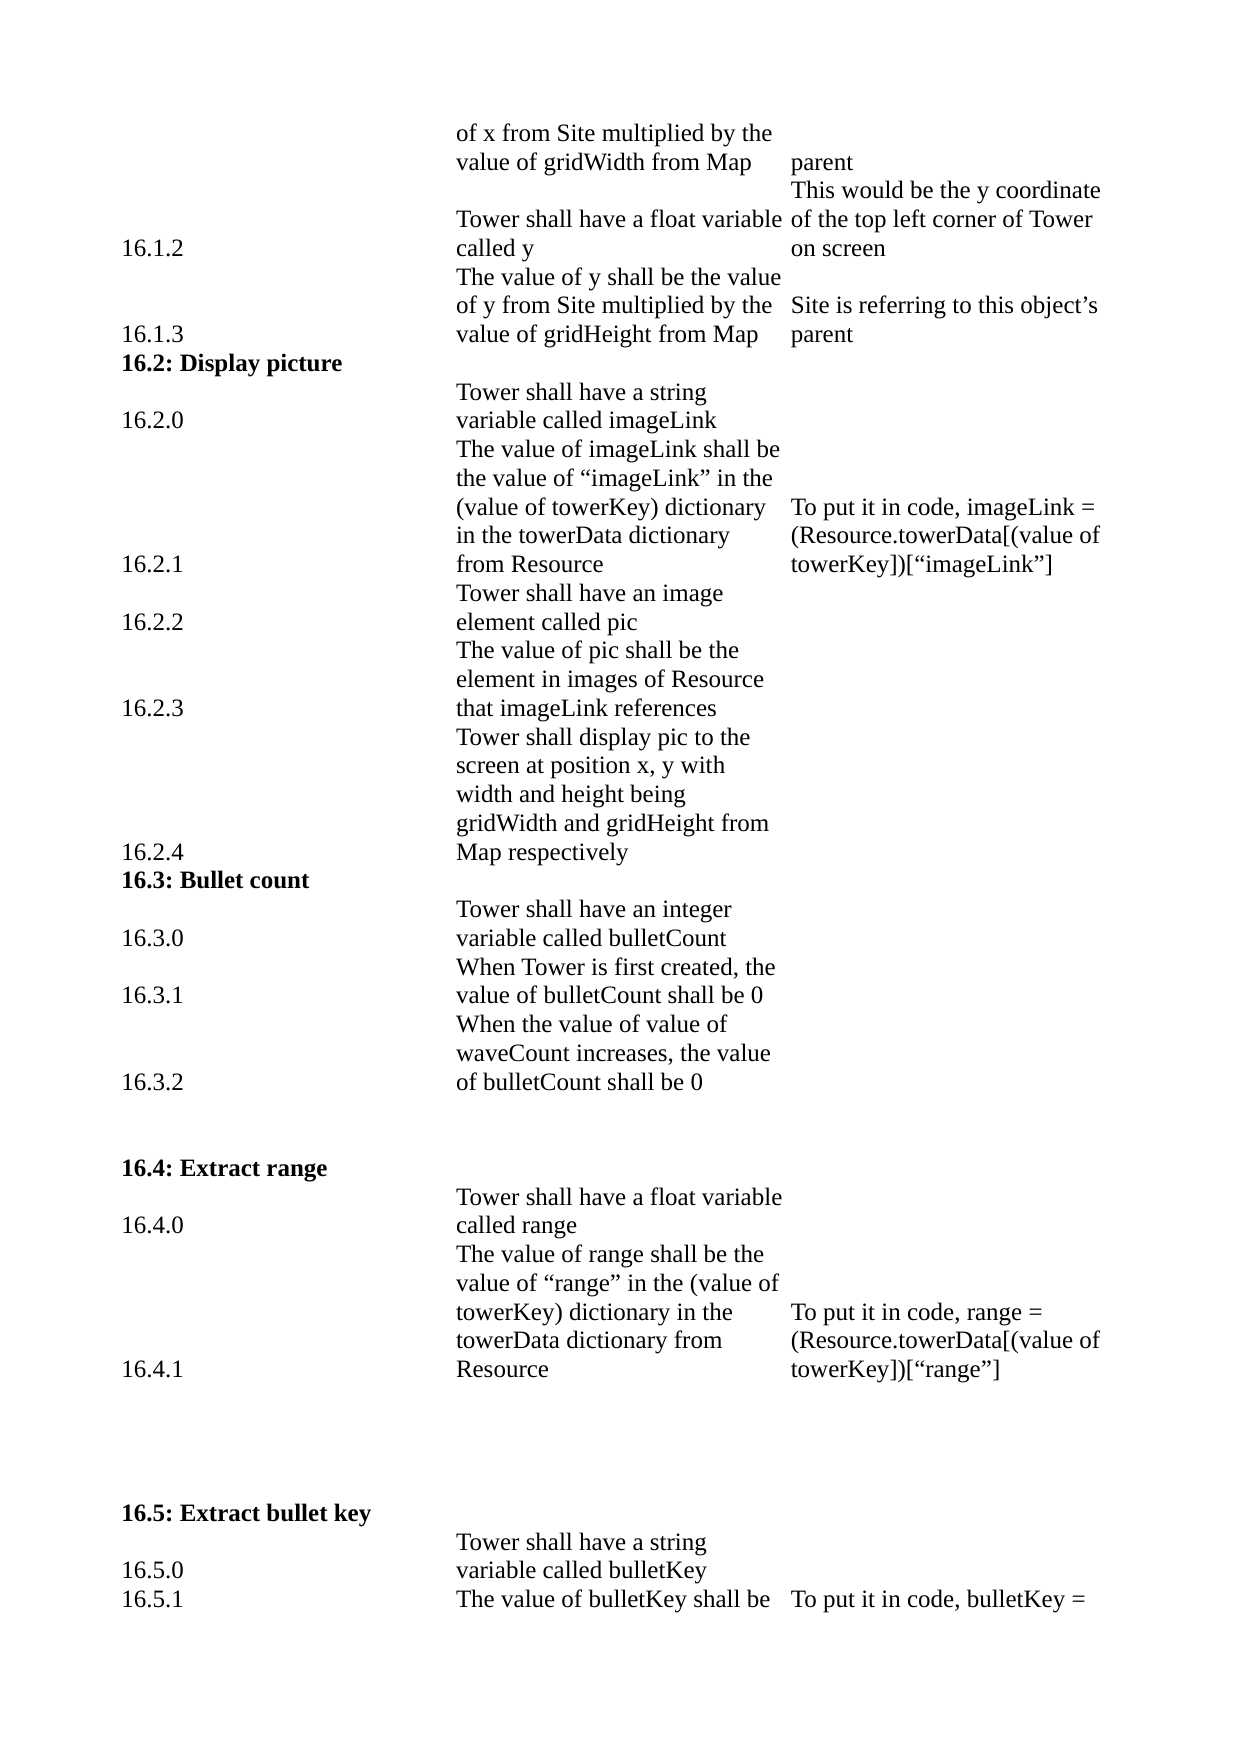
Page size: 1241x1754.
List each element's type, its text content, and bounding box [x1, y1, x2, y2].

table_cell When the value of value of waveCount increases, the value of bulletCount shall be 0 [453, 1009, 787, 1096]
table_cell To put it in code, range = (Resource.towerData[(value of towerKey])[“range”] [788, 1239, 1122, 1383]
table_cell 16.2.2 [118, 578, 453, 636]
table_cell [788, 894, 1122, 952]
table_cell 16.3: Bullet count [118, 866, 1122, 894]
table_cell The value of range shall be the value of “range” in the (value of towerKey) dictionary in the towerData dictionary from Resource [453, 1239, 787, 1383]
table_cell 16.3.0 [118, 894, 453, 952]
table_cell parent [788, 118, 1122, 176]
table_cell 16.2.4 [118, 722, 453, 866]
table_cell 16.1.3 [118, 262, 453, 348]
table_cell Tower shall have a string variable called bulletKey [453, 1527, 787, 1584]
table_cell 16.5.1 [118, 1584, 453, 1613]
table_cell Tower shall have a string variable called imageLink [453, 377, 787, 434]
table_cell When Tower is first created, the value of bulletCount shall be 0 [453, 952, 787, 1009]
table_cell 16.2: Display picture [118, 348, 1122, 377]
table_cell Tower shall have an image element called pic [453, 578, 787, 636]
table_cell The value of bulletKey shall be [453, 1584, 787, 1613]
table_cell [788, 377, 1122, 434]
table_cell To put it in code, bulletKey = [788, 1584, 1122, 1613]
table_cell The value of imageLink shall be the value of “imageLink” in the (value of towerKey) dictionary in the towerData dictionary from Resource [453, 434, 787, 578]
table_cell 16.4: Extract range [118, 1096, 1122, 1182]
table_cell of x from Site multiplied by the value of gridWidth from Map [453, 118, 787, 176]
table_cell 16.2.0 [118, 377, 453, 434]
table_cell 16.4.1 [118, 1239, 453, 1383]
table_cell [788, 578, 1122, 636]
table_cell The value of y shall be the value of y from Site multiplied by the value of gridHeight from Map [453, 262, 787, 348]
table_cell The value of pic shall be the element in images of Resource that imageLink references [453, 636, 787, 722]
table_cell [788, 636, 1122, 722]
table_cell Tower shall display pic to the screen at position x, y with width and height being gridWidth and gridHeight from Map respectively [453, 722, 787, 866]
table_cell Site is referring to this object’s parent [788, 262, 1122, 348]
table_cell 16.3.1 [118, 952, 453, 1009]
table_cell 16.2.3 [118, 636, 453, 722]
table_cell 16.2.1 [118, 434, 453, 578]
table_cell 16.4.0 [118, 1182, 453, 1239]
table_cell Tower shall have a float variable called range [453, 1182, 787, 1239]
table_cell Tower shall have a float variable called y [453, 176, 787, 262]
table_cell 16.5.0 [118, 1527, 453, 1584]
table_cell This would be the y coordinate of the top left corner of Tower on screen [788, 176, 1122, 262]
table_cell [788, 722, 1122, 866]
table_cell [788, 1182, 1122, 1239]
table_cell 16.1.2 [118, 176, 453, 262]
table_cell [788, 1527, 1122, 1584]
table_cell Tower shall have an integer variable called bulletCount [453, 894, 787, 952]
table_cell [788, 1009, 1122, 1096]
table_cell 16.3.2 [118, 1009, 453, 1096]
table_cell [788, 952, 1122, 1009]
table_cell 16.5: Extract bullet key [118, 1383, 1122, 1527]
table_cell To put it in code, imageLink = (Resource.towerData[(value of towerKey])[“imageLink”] [788, 434, 1122, 578]
table_cell [118, 118, 453, 176]
